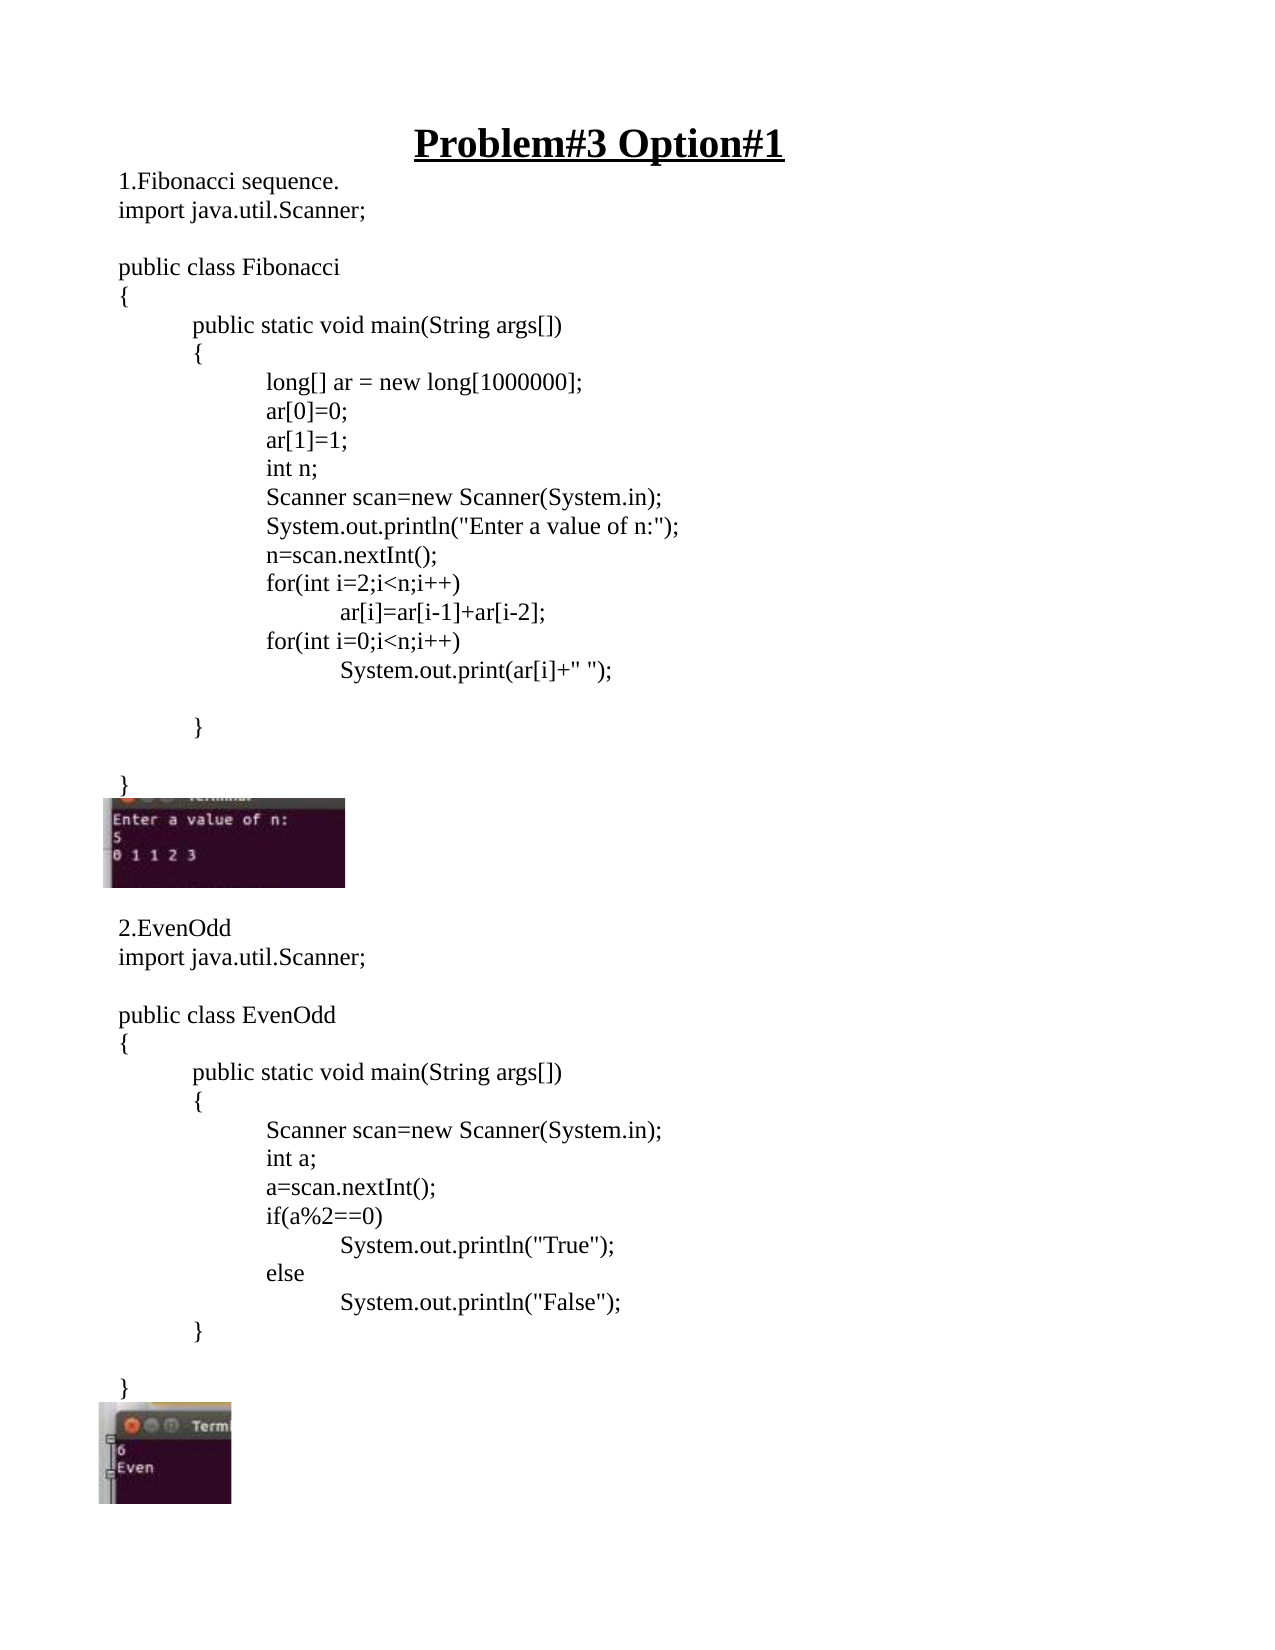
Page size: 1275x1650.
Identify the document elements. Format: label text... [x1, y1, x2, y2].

text long[] ar = new long[1000000]; [118, 367, 1157, 396]
text System.out.println("Enter a value of n:"); [118, 511, 1157, 540]
text a=scan.nextInt(); [118, 1172, 1157, 1201]
text System.out.println("False"); [118, 1287, 1157, 1316]
text int a; [118, 1143, 1157, 1172]
text Scanner scan=new Scanner(System.in); [118, 1115, 1157, 1143]
picture [98, 1402, 232, 1504]
text else [118, 1258, 1157, 1287]
text } [118, 712, 1157, 741]
text for(int i=2;i<n;i++) [118, 568, 1157, 597]
text import java.util.Scanner; [118, 942, 1157, 971]
text { [118, 1028, 1157, 1057]
text Scanner scan=new Scanner(System.in); [118, 482, 1157, 511]
text { [118, 1086, 1157, 1115]
text ar[i]=ar[i-1]+ar[i-2]; [118, 597, 1157, 626]
text { [118, 281, 1157, 310]
text ar[0]=0; [118, 396, 1157, 425]
picture [103, 798, 346, 888]
text public class Fibonacci [118, 252, 1157, 281]
text } [118, 770, 1157, 798]
text Problem#3 Option#1 [118, 118, 1157, 166]
text n=scan.nextInt(); [118, 540, 1157, 568]
text System.out.println("True"); [118, 1230, 1157, 1258]
text 1.Fibonacci sequence. [118, 166, 1157, 195]
text System.out.print(ar[i]+" "); [118, 655, 1157, 683]
text for(int i=0;i<n;i++) [118, 626, 1157, 655]
text int n; [118, 453, 1157, 482]
text 2.EvenOdd [118, 913, 1157, 942]
text } [118, 1316, 1157, 1345]
text if(a%2==0) [118, 1201, 1157, 1230]
text ar[1]=1; [118, 425, 1157, 453]
text } [118, 1373, 1157, 1402]
text public static void main(String args[]) [118, 1057, 1157, 1086]
text { [118, 338, 1157, 367]
text import java.util.Scanner; [118, 195, 1157, 223]
text public class EvenOdd [118, 1000, 1157, 1028]
text public static void main(String args[]) [118, 310, 1157, 338]
